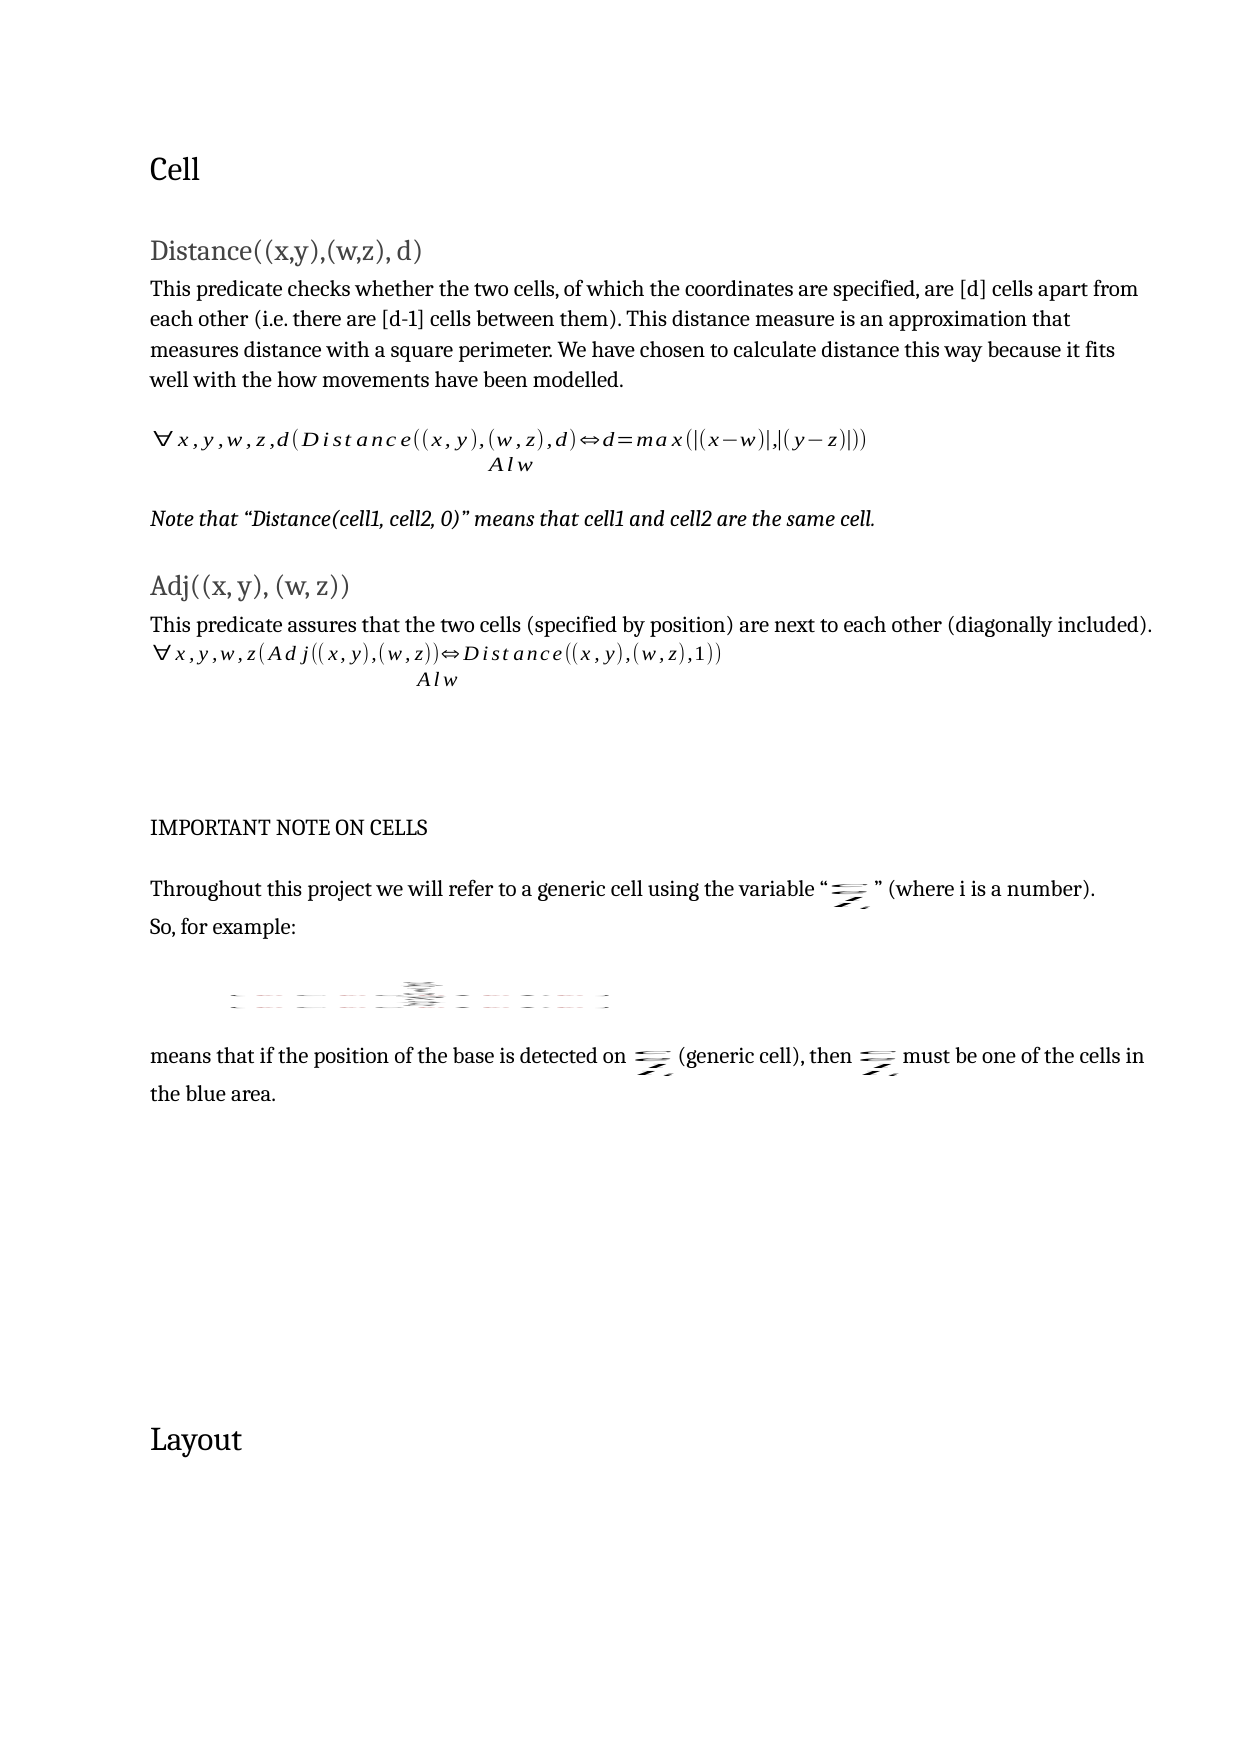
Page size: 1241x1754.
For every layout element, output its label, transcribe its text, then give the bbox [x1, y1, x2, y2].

text IMPORTANT NOTE ON CELLS [150, 815, 1153, 841]
text means that if the position of the base is detected on (generic cell), then must be one of the cells in the blue area. [150, 1043, 1153, 1107]
text This predicate assures that the two cells (specified by position) are next to each other (diagonally included). [150, 611, 1153, 638]
subtitle Cell [150, 150, 1153, 188]
text So, for example: [150, 914, 1153, 940]
text Throughout this project we will refer to a generic cell using the variable “” (where i is a number). [150, 876, 1153, 910]
text This predicate checks whether the two cells, of which the coordinates are specified, are [d] cells apart from each other (i.e. there are [d-1] cells between them). This distance measure is an approximation that measures distance with a square perimeter. We have chosen to calculate distance this way because it fits well with the how movements have been modelled. [150, 276, 1153, 393]
subtitle Adj((x, y), (w, z)) [150, 569, 1153, 603]
subtitle Distance((x,y),(w,z), d) [150, 234, 1153, 268]
subtitle Layout [150, 1420, 1153, 1459]
text Note that “Distance(cell1, cell2, 0)” means that cell1 and cell2 are the same cell. [150, 506, 1153, 532]
